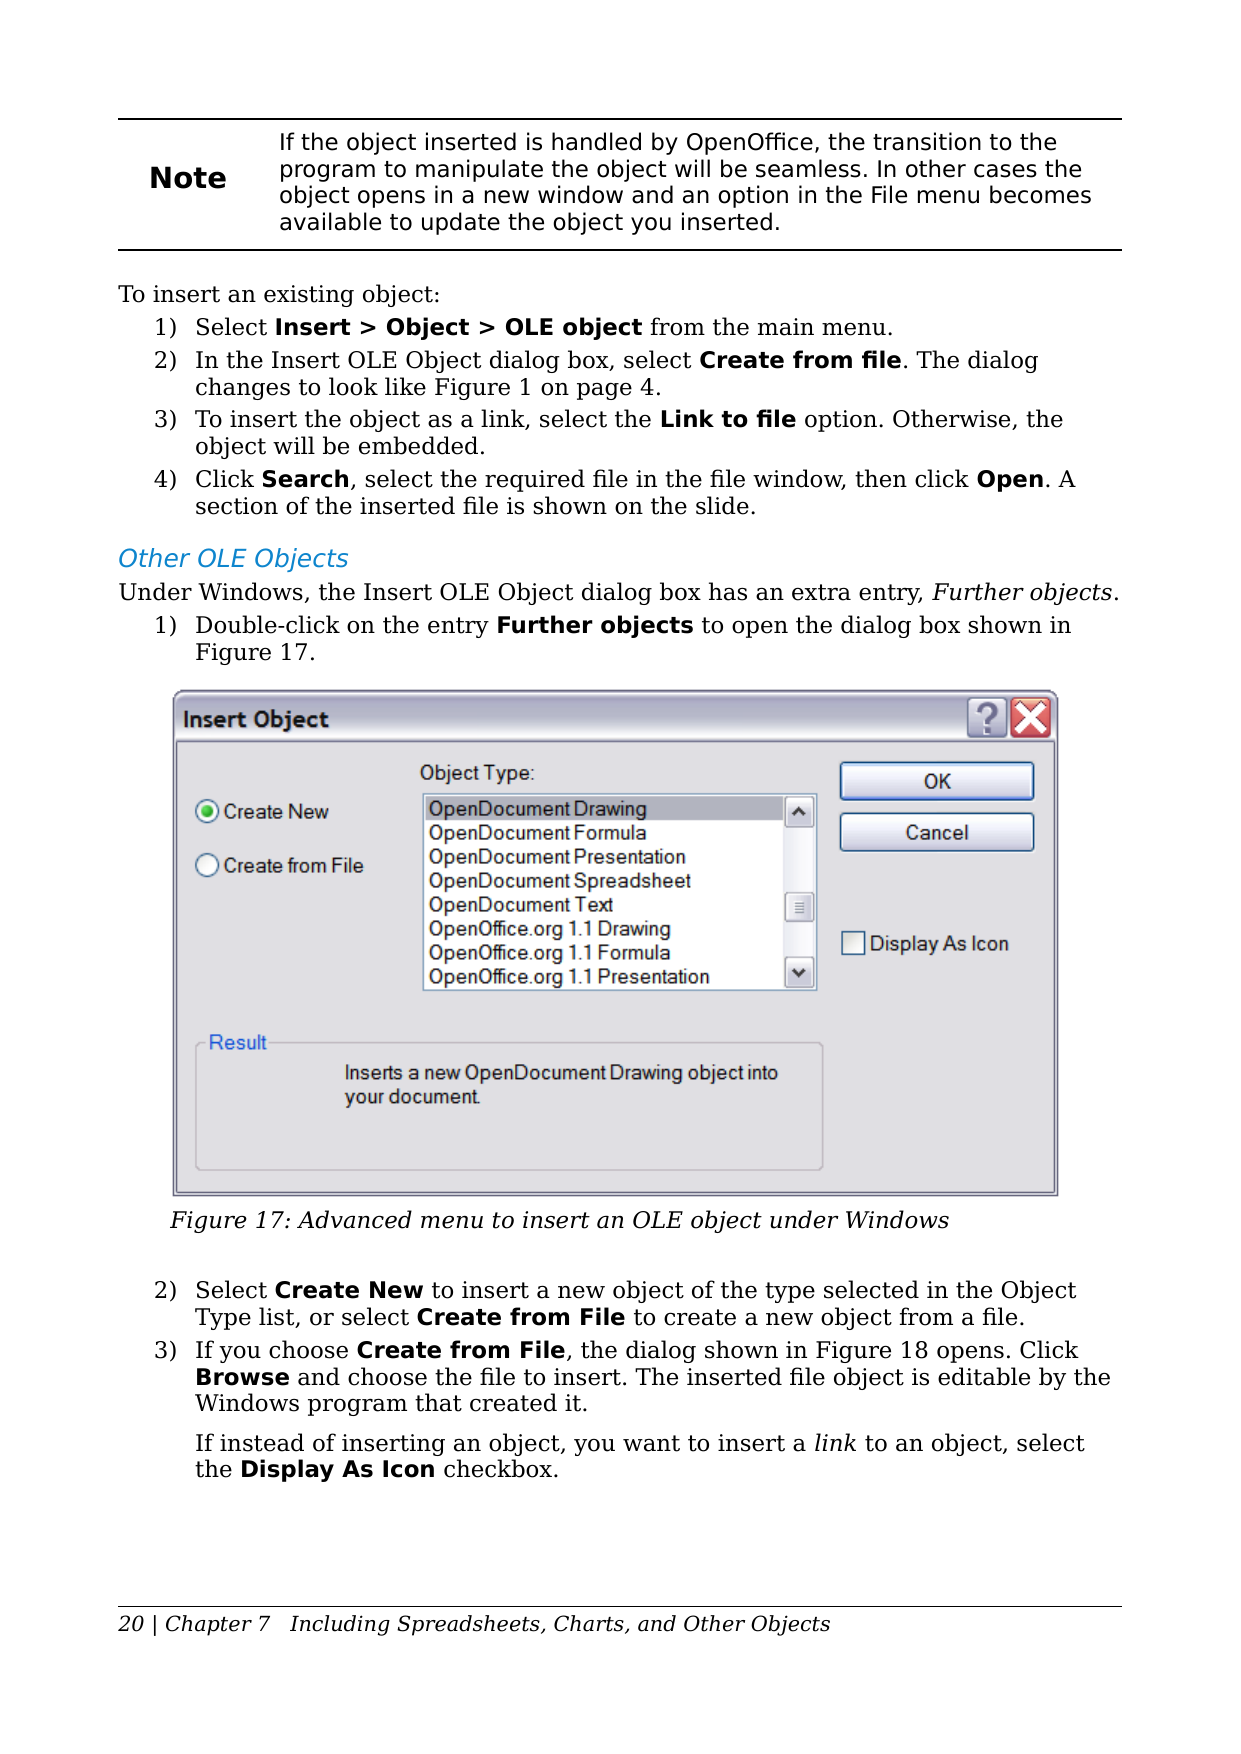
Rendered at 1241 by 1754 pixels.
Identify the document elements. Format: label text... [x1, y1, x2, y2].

list Select Insert > Object > OLE object from the main menu. [177, 314, 1122, 341]
subtitle Other OLE Objects [118, 544, 1122, 573]
list Double-click on the entry Further objects to open the dialog box shown in Figure 17. [177, 612, 1122, 666]
list Under Windows, the Insert OLE Object dialog box has an extra entry, Further objects. [118, 579, 1122, 606]
list To insert an existing object: [118, 281, 1122, 308]
table_header Note [118, 120, 257, 249]
picture [170, 684, 1063, 1201]
list To insert the object as a link, select the Link to file option. Otherwise, the object will be embedded. [177, 407, 1122, 460]
list Click Search, select the required file in the file window, then click Open. A section of the inserted file is shown on the slide. [177, 466, 1122, 519]
list If you choose Create from File, the dialog shown in Figure 18 opens. Click Browse and choose the file to insert. The inserted file object is editable by the Windows program that created it. [177, 1337, 1122, 1417]
list If instead of inserting an object, you want to insert a link to an object, select the Display As Icon checkbox. [195, 1430, 1122, 1483]
table_header If the object inserted is handled by OpenOffice, the transition to the program to manipulate the object will be seamless. In other cases the object opens in a new window and an option in the File menu becomes available to update the object you inserted. [258, 120, 1122, 249]
text Figure 17: Advanced menu to insert an OLE object under Windows [170, 1207, 1063, 1233]
list Select Create New to insert a new object of the type selected in the Object Type list, or select Create from File to create a new object from a file. [177, 1278, 1122, 1331]
list In the Insert OLE Object dialog box, select Create from file. The dialog changes to look like Figure 1 on page 4. [177, 347, 1122, 400]
